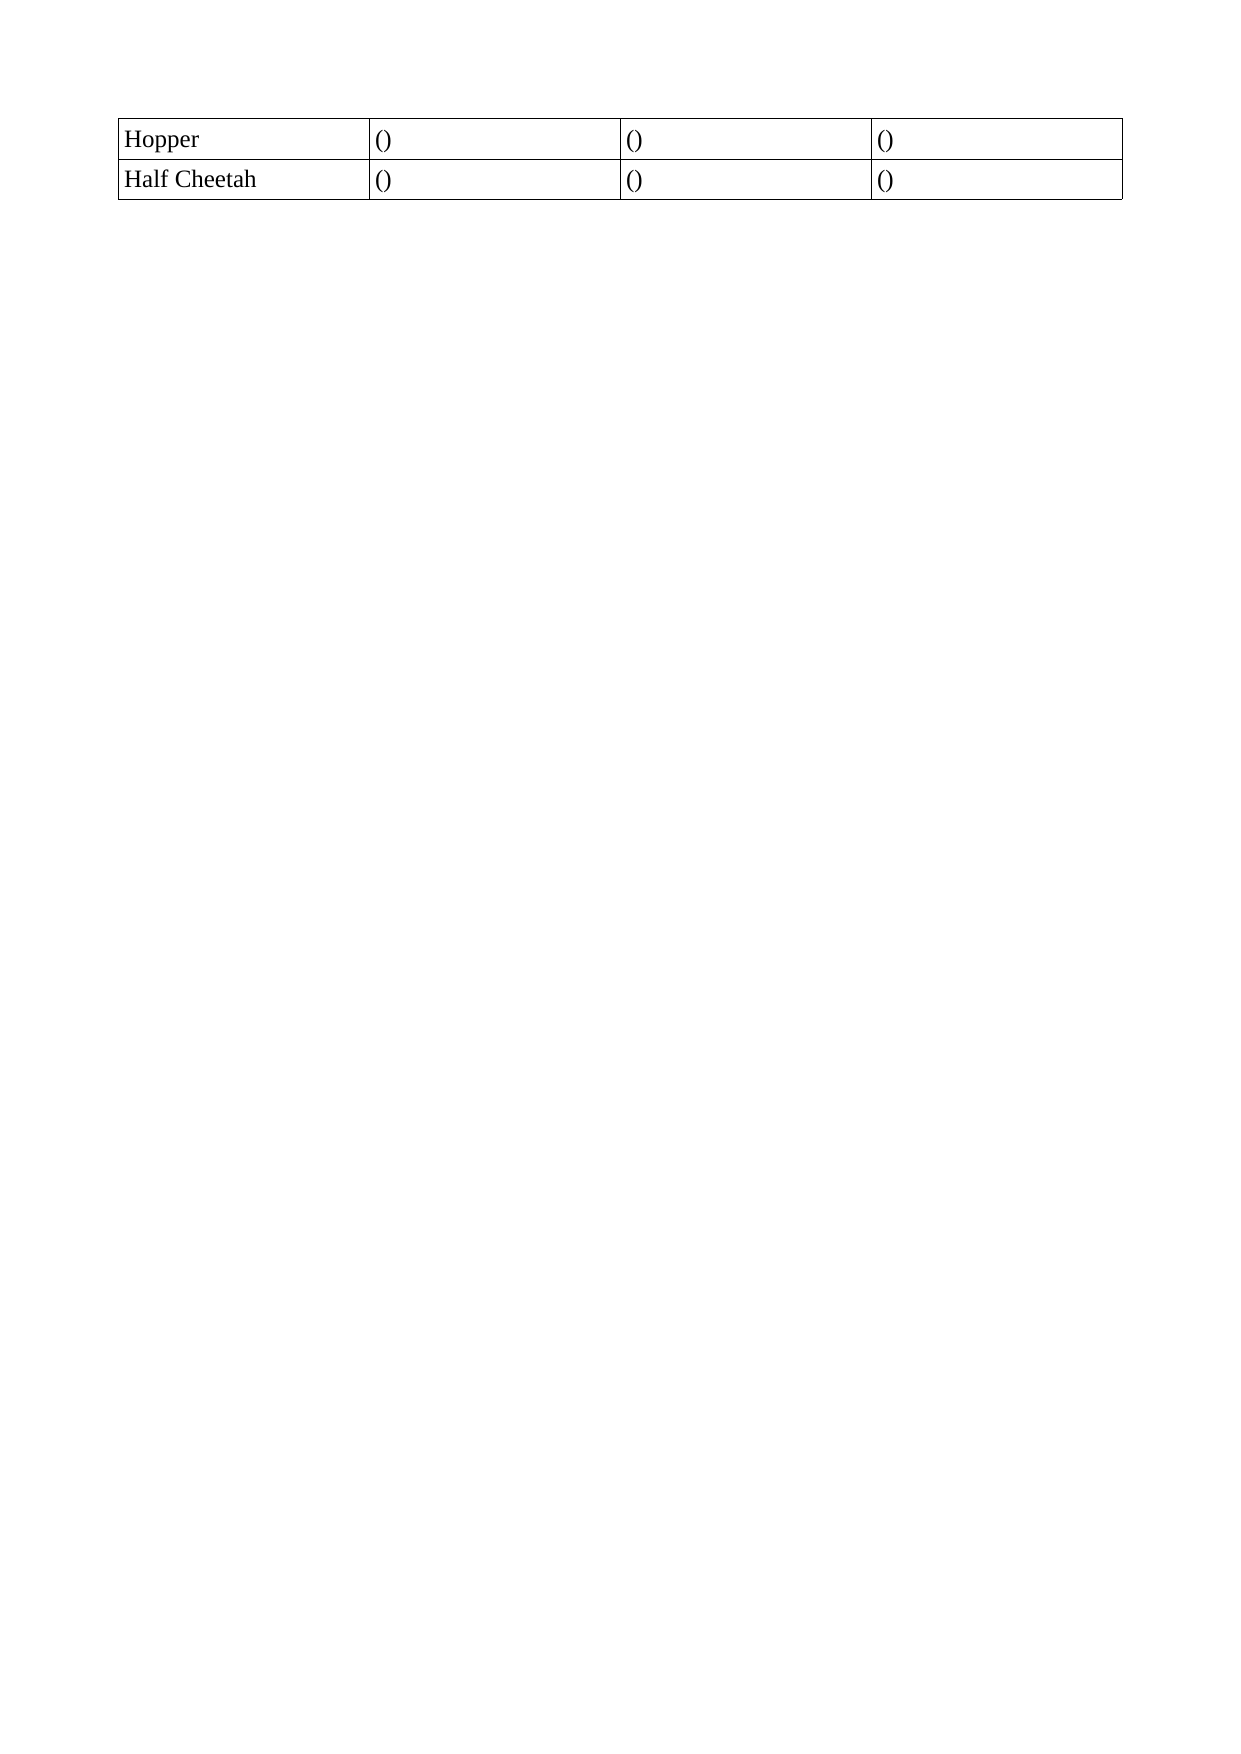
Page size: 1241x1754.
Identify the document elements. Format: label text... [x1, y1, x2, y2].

table_cell () [621, 160, 871, 199]
table_cell () [621, 119, 871, 158]
table_cell () [872, 119, 1122, 158]
table_cell Half Cheetah [119, 160, 369, 199]
table_cell () [370, 119, 620, 158]
table_cell () [872, 160, 1122, 199]
table_cell () [370, 160, 620, 199]
table_cell Hopper [119, 119, 369, 158]
